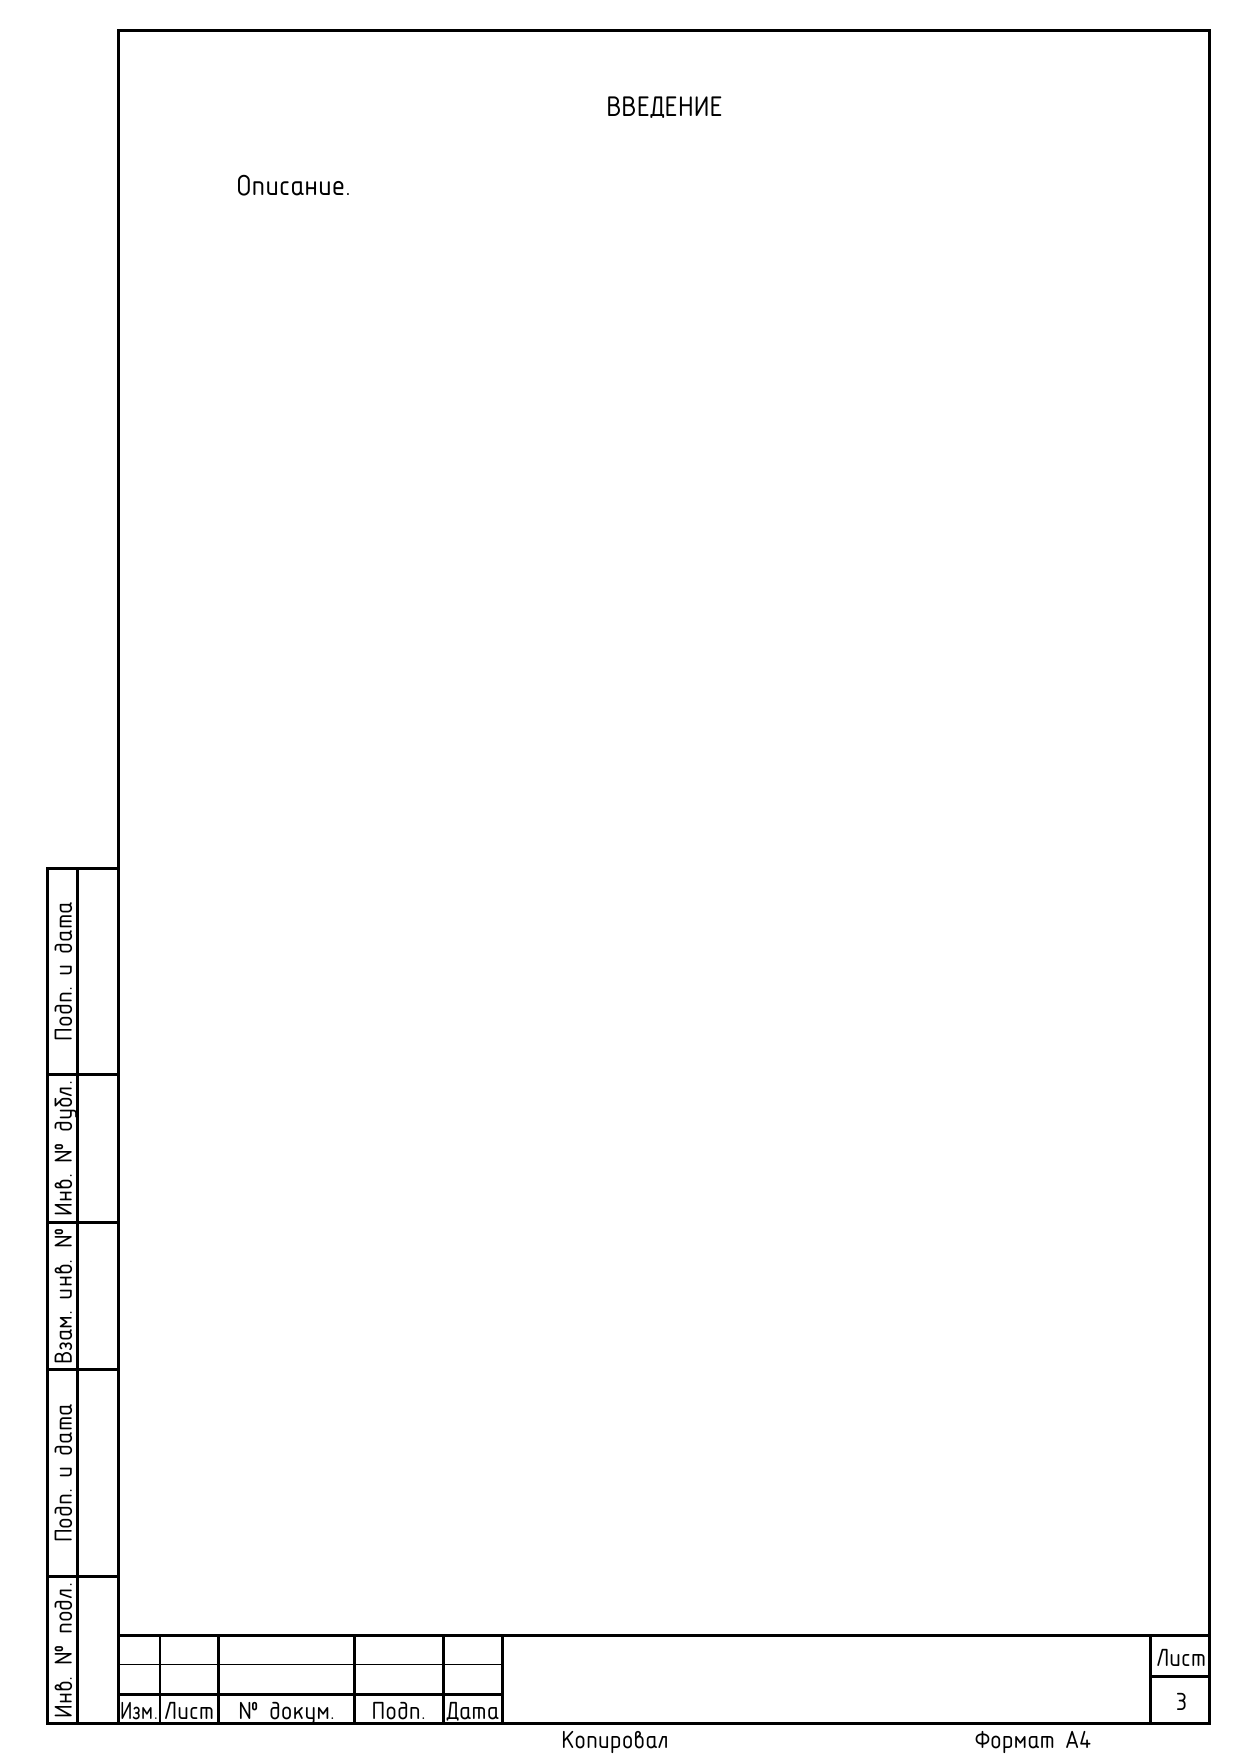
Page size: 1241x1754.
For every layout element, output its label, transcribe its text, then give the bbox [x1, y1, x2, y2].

text Описание. [148, 168, 1181, 201]
subtitle Введение [148, 88, 1181, 122]
